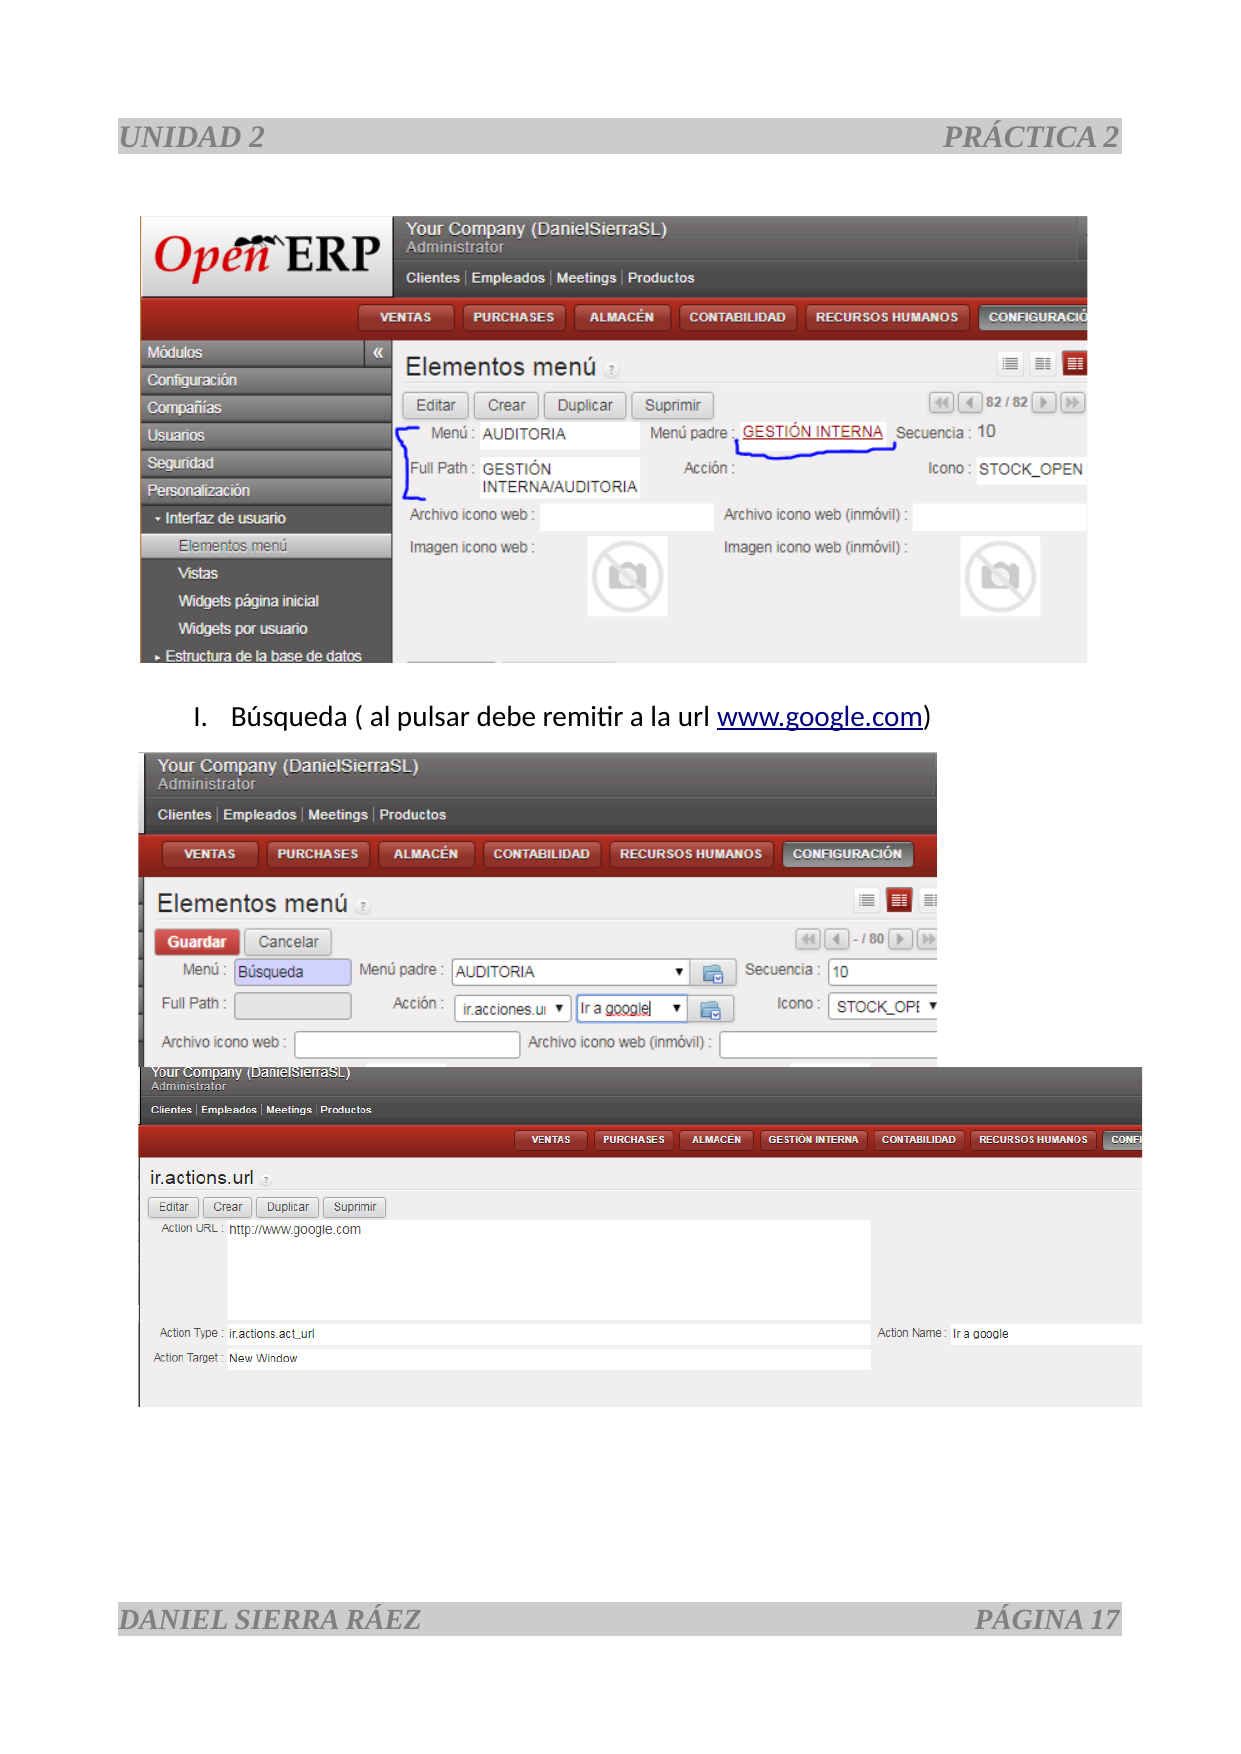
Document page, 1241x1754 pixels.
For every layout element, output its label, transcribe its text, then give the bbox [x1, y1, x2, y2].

picture [140, 216, 1088, 663]
list Búsqueda ( al pulsar debe remitir a la url www.google.com) [193, 698, 1122, 733]
picture [138, 752, 1143, 1407]
